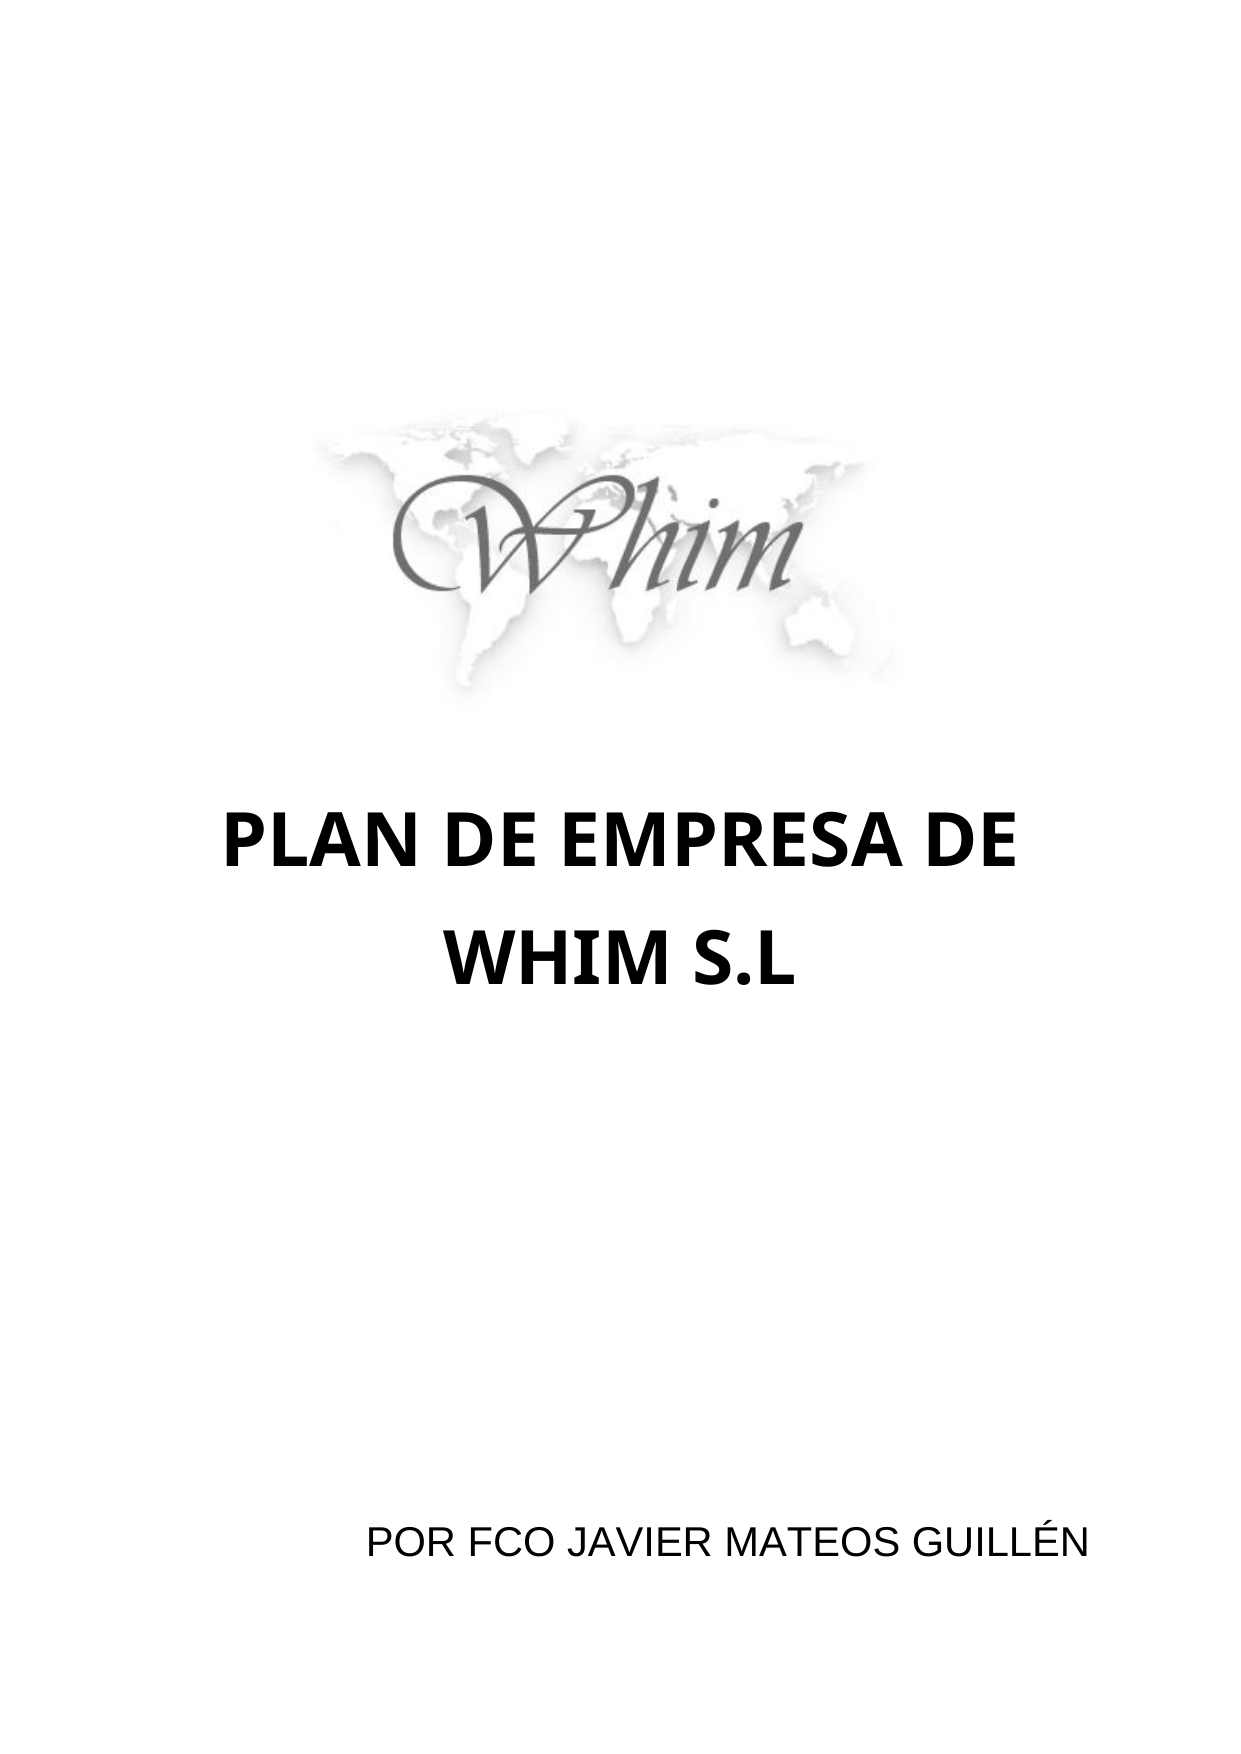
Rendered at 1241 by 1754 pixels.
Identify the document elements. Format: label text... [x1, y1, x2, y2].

text POR FCO JAVIER MATEOS GUILLÉN [150, 1517, 1090, 1565]
text PLAN DE EMPRESA DE WHIM S.L [150, 786, 1090, 1006]
